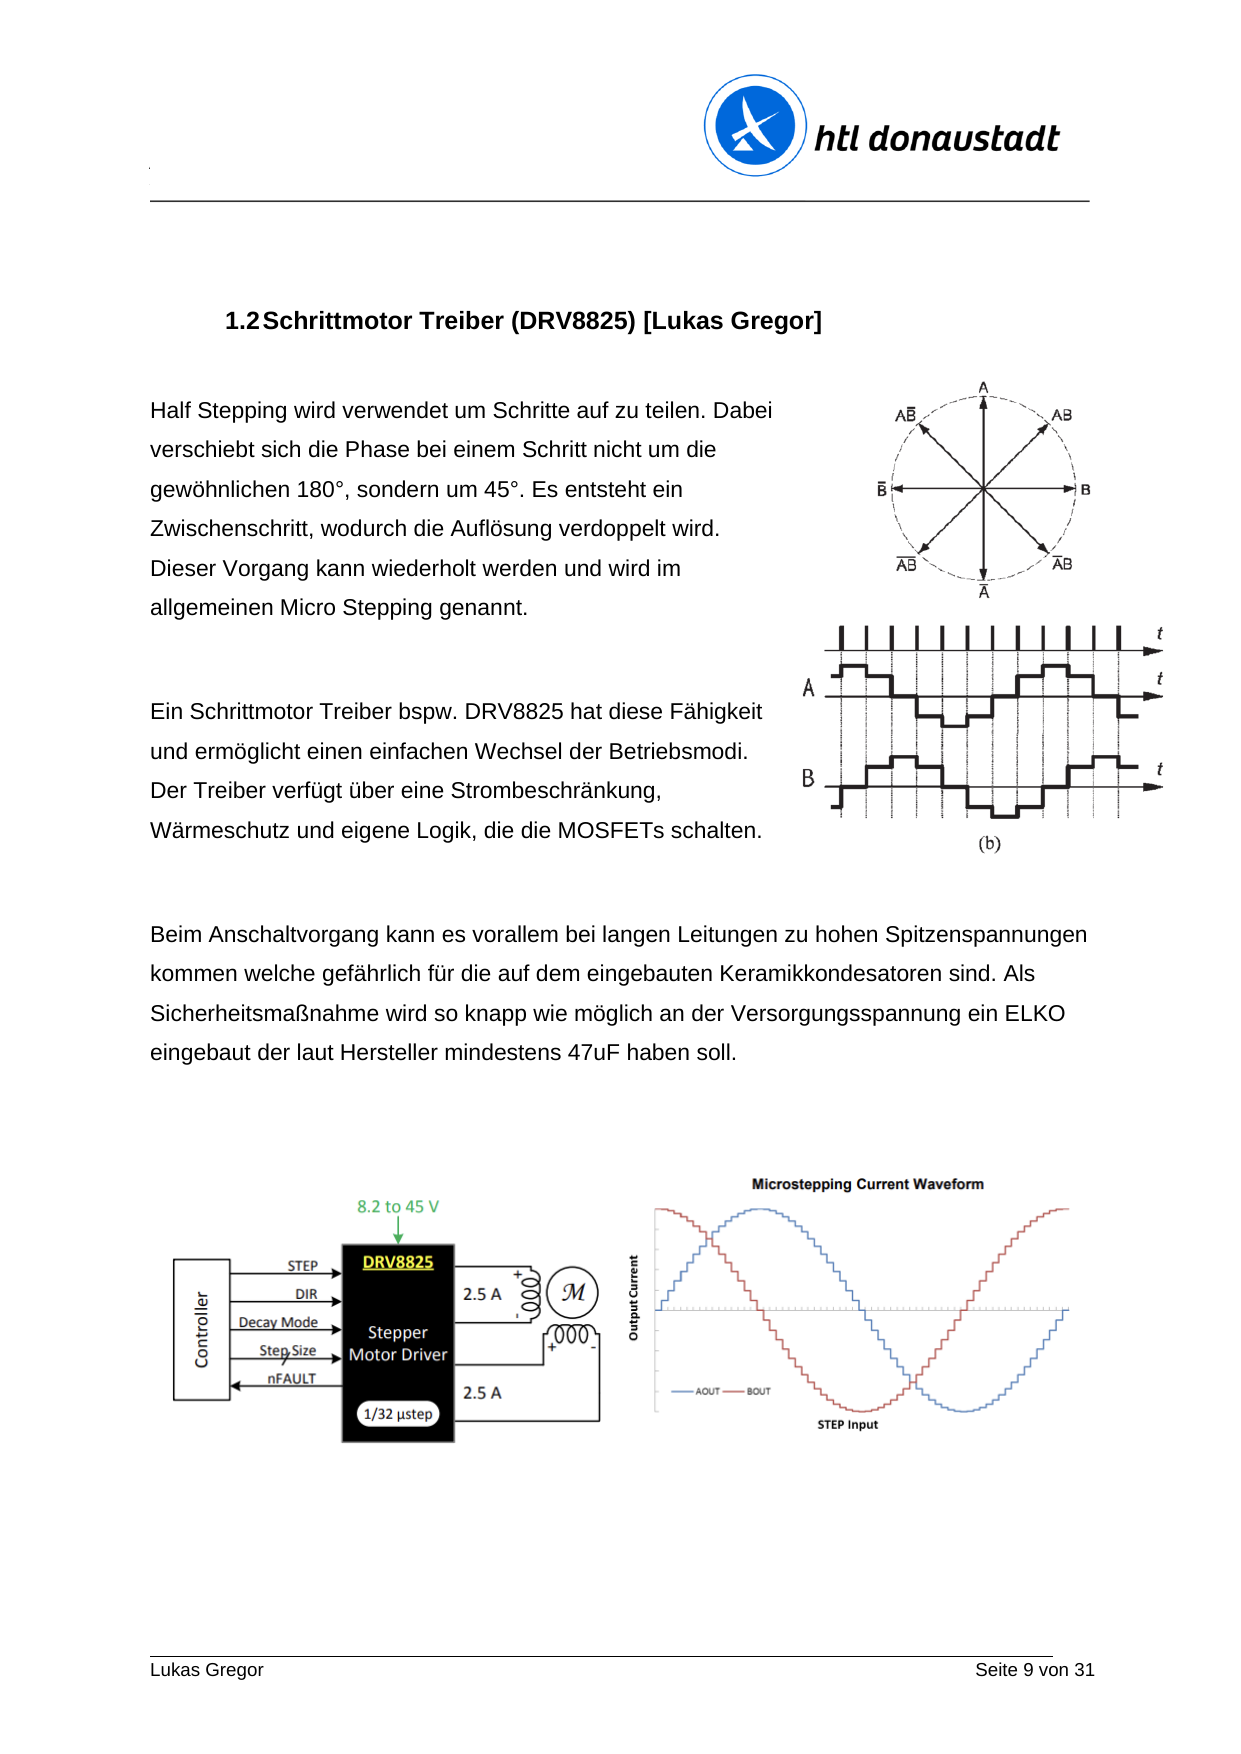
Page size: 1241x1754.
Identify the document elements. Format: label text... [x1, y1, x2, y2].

picture [789, 381, 1164, 854]
picture [150, 73, 1090, 207]
picture [163, 1167, 1085, 1452]
subtitle Schrittmotor Treiber (DRV8825) [Lukas Gregor] [225, 306, 1090, 334]
text Beim Anschaltvorgang kann es vorallem bei langen Leitungen zu hohen Spitzenspannungen kommen welche gefährlich für die auf dem eingebauten Keramikkondesatoren sind. Als Sicherheitsmaßnahme wird so knapp wie möglich an der Versorgungsspannung ein ELKO eingebaut der laut Hersteller mindestens 47uF haben soll. [150, 921, 1090, 1144]
text Half Stepping wird verwendet um Schritte auf zu teilen. Dabei verschiebt sich die Phase bei einem Schritt nicht um die gewöhnlichen 180°, sondern um 45°. Es entsteht ein Zwischenschritt, wodurch die Auflösung verdoppelt wird. Dieser Vorgang kann wiederholt werden und wird im allgemeinen Micro Stepping genannt. [150, 397, 789, 621]
text Ein Schrittmotor Treiber bspw. DRV8825 hat diese Fähigkeit und ermöglicht einen einfachen Wechsel der Betriebsmodi. Der Treiber verfügt über eine Strombeschränkung, Wärmeschutz und eigene Logik, die die MOSFETs schalten. [150, 698, 789, 843]
